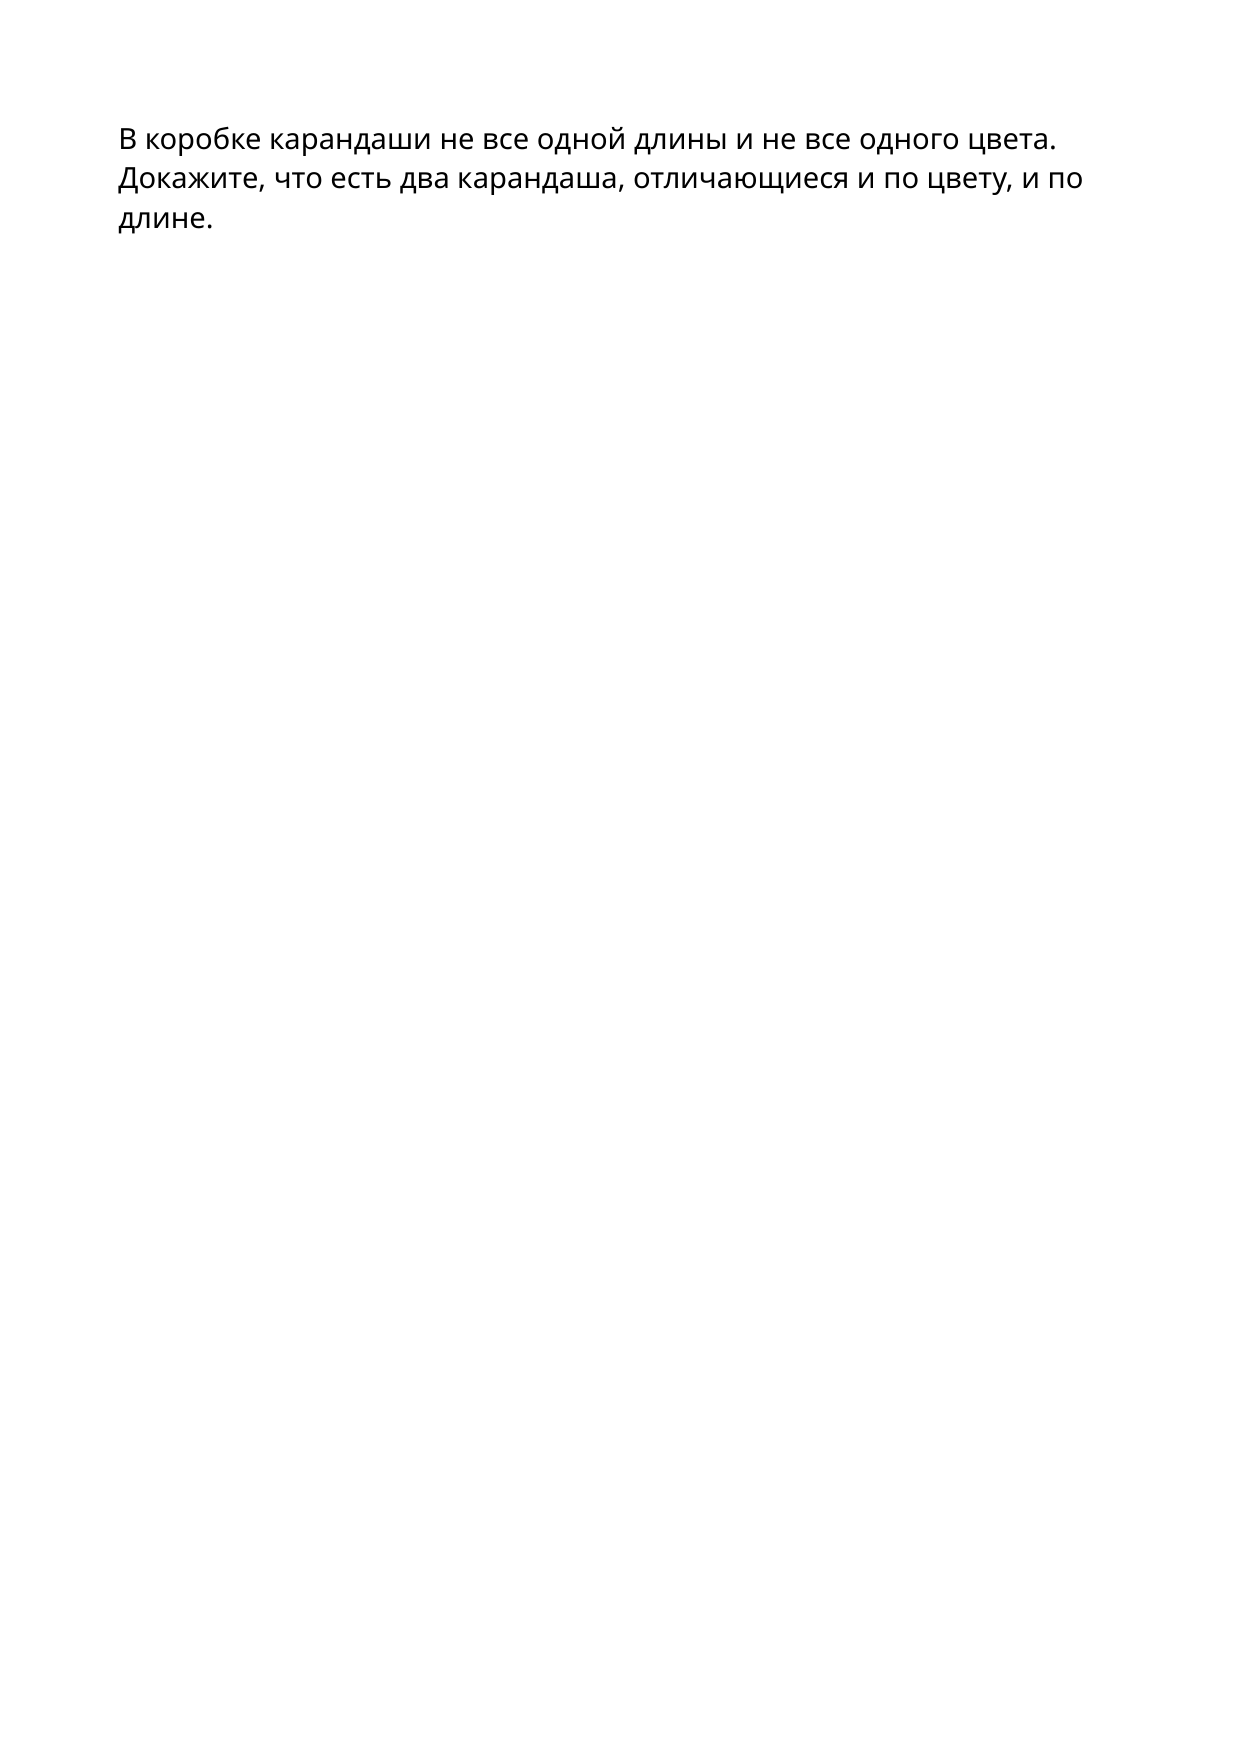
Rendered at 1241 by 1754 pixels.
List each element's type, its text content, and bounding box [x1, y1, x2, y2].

text В коробке карандаши не все одной длины и не все одного цвета. Докажите, что есть два карандаша, отличающиеся и по цвету, и по длине. [118, 118, 1122, 237]
